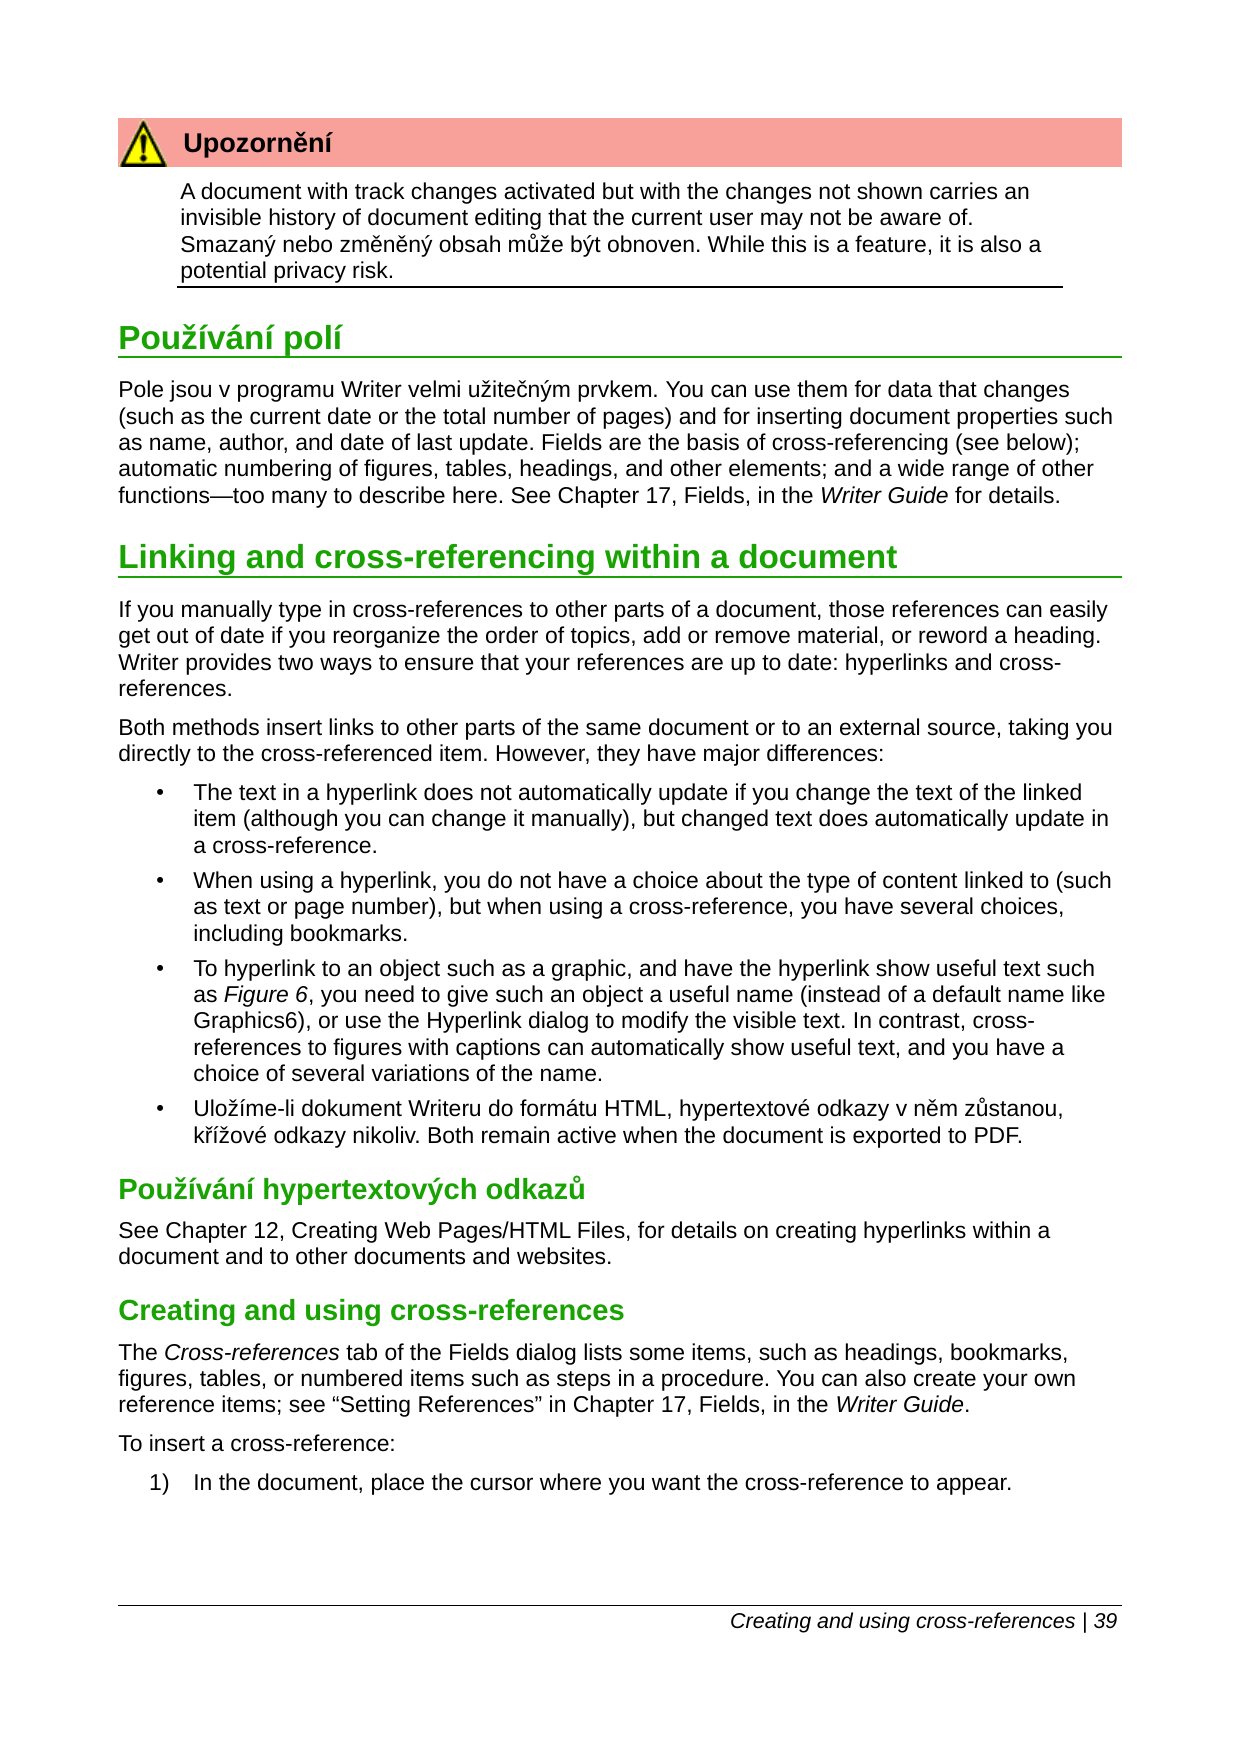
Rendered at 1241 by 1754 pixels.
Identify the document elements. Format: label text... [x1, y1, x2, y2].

text A document with track changes activated but with the changes not shown carries an invisible history of document editing that the current user may not be aware of. Smazaný nebo změněný obsah může být obnoven. While this is a feature, it is also a potential privacy risk. [177, 175, 1063, 286]
list The text in a hyperlink does not automatically update if you change the text of the linked item (although you can change it manually), but changed text does automatically update in a cross-reference. [156, 779, 1122, 858]
text Both methods insert links to other parts of the same document or to an external source, taking you directly to the cross-referenced item. However, they have major differences: [118, 714, 1122, 766]
subtitle Používání polí [118, 318, 1122, 356]
text See Chapter 12, Creating Web Pages/HTML Files, for details on creating hyperlinks within a document and to other documents and websites. [118, 1217, 1122, 1270]
text Pole jsou v programu Writer velmi užitečným prvkem. You can use them for data that changes (such as the current date or the total number of pages) and for inserting document properties such as name, author, and date of last update. Fields are the basis of cross-referencing (see below); automatic numbering of figures, tables, headings, and other elements; and a wide range of other functions—too many to describe here. See Chapter 17, Fields, in the Writer Guide for details. [118, 376, 1122, 508]
list Uložíme-li dokument Writeru do formátu HTML, hypertextové odkazy v něm zůstanou, křížové odkazy nikoliv. Both remain active when the document is exported to PDF. [156, 1095, 1122, 1148]
subtitle Upozornění [118, 118, 1122, 167]
list When using a hyperlink, you do not have a choice about the type of content linked to (such as text or page number), but when using a cross-reference, you have several choices, including bookmarks. [156, 867, 1122, 946]
list To hyperlink to an object such as a graphic, and have the hyperlink show useful text such as Figure 6, you need to give such an object a useful name (instead of a default name like Graphics6), or use the Hyperlink dialog to modify the visible text. In contrast, cross-references to figures with captions can automatically show useful text, and you have a choice of several variations of the name. [156, 955, 1122, 1086]
text The Cross-references tab of the Fields dialog lists some items, such as headings, bookmarks, figures, tables, or numbered items such as steps in a procedure. You can also create your own reference items; see “Setting References” in Chapter 17, Fields, in the Writer Guide. [118, 1339, 1122, 1418]
text If you manually type in cross-references to other parts of a document, those references can easily get out of date if you reorganize the order of topics, add or remove material, or reword a heading. Writer provides two ways to ensure that your references are up to date: hyperlinks and cross-references. [118, 596, 1122, 701]
subtitle Creating and using cross-references [118, 1293, 1122, 1327]
subtitle Používání hypertextových odkazů [118, 1172, 1122, 1205]
subtitle Linking and cross-referencing within a document [118, 537, 1122, 576]
picture [119, 119, 167, 167]
list In the document, place the cursor where you want the cross-reference to appear. [169, 1469, 1122, 1495]
list To insert a cross-reference: [118, 1430, 1122, 1457]
